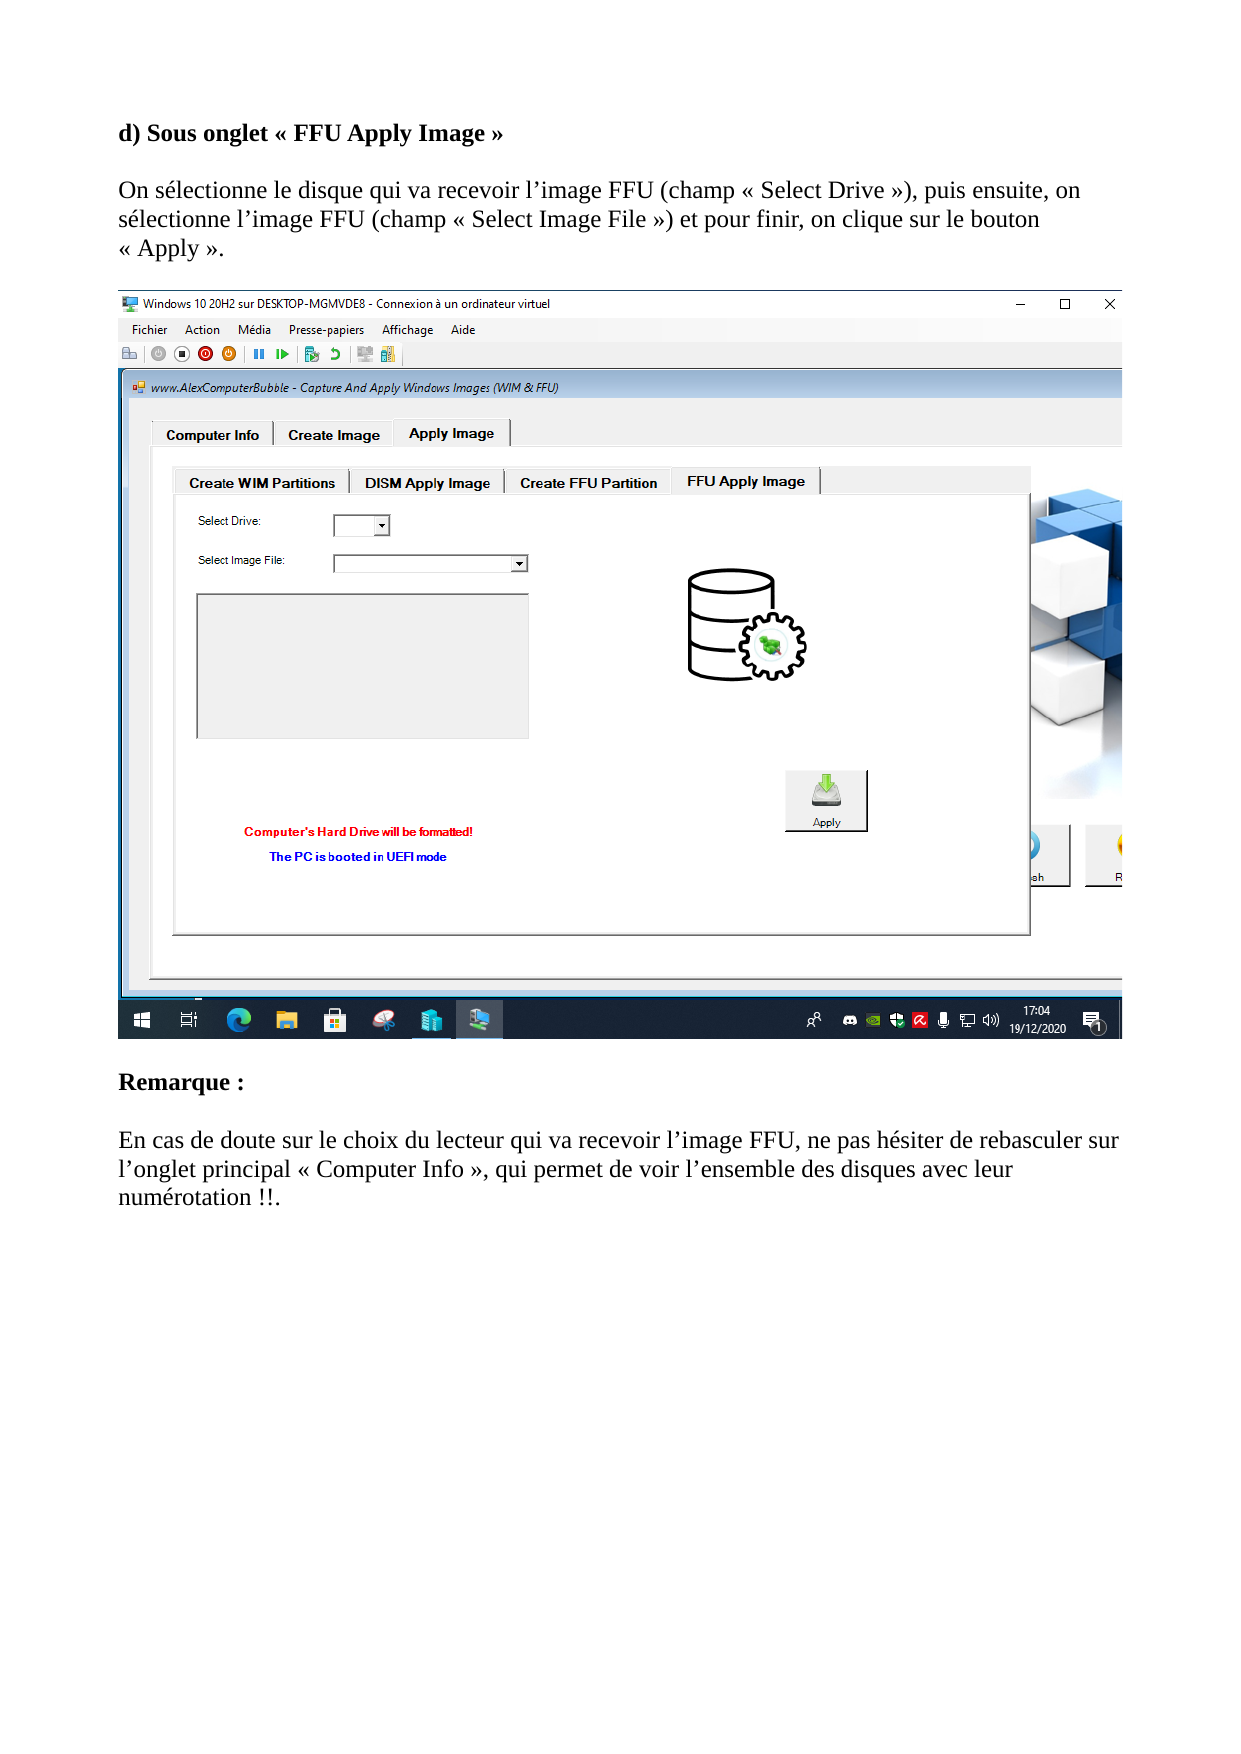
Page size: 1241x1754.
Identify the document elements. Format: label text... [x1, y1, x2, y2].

text Remarque : [118, 1067, 1122, 1096]
picture [118, 290, 1123, 1039]
text On sélectionne le disque qui va recevoir l’image FFU (champ « Select Drive »), puis ensuite, on sélectionne l’image FFU (champ « Select Image File ») et pour finir, on clique sur le bouton « Apply ». [118, 176, 1122, 262]
text d) Sous onglet « FFU Apply Image » [118, 118, 1122, 147]
text En cas de doute sur le choix du lecteur qui va recevoir l’image FFU, ne pas hésiter de rebasculer sur l’onglet principal « Computer Info », qui permet de voir l’ensemble des disques avec leur numérotation !!. [118, 1125, 1122, 1211]
